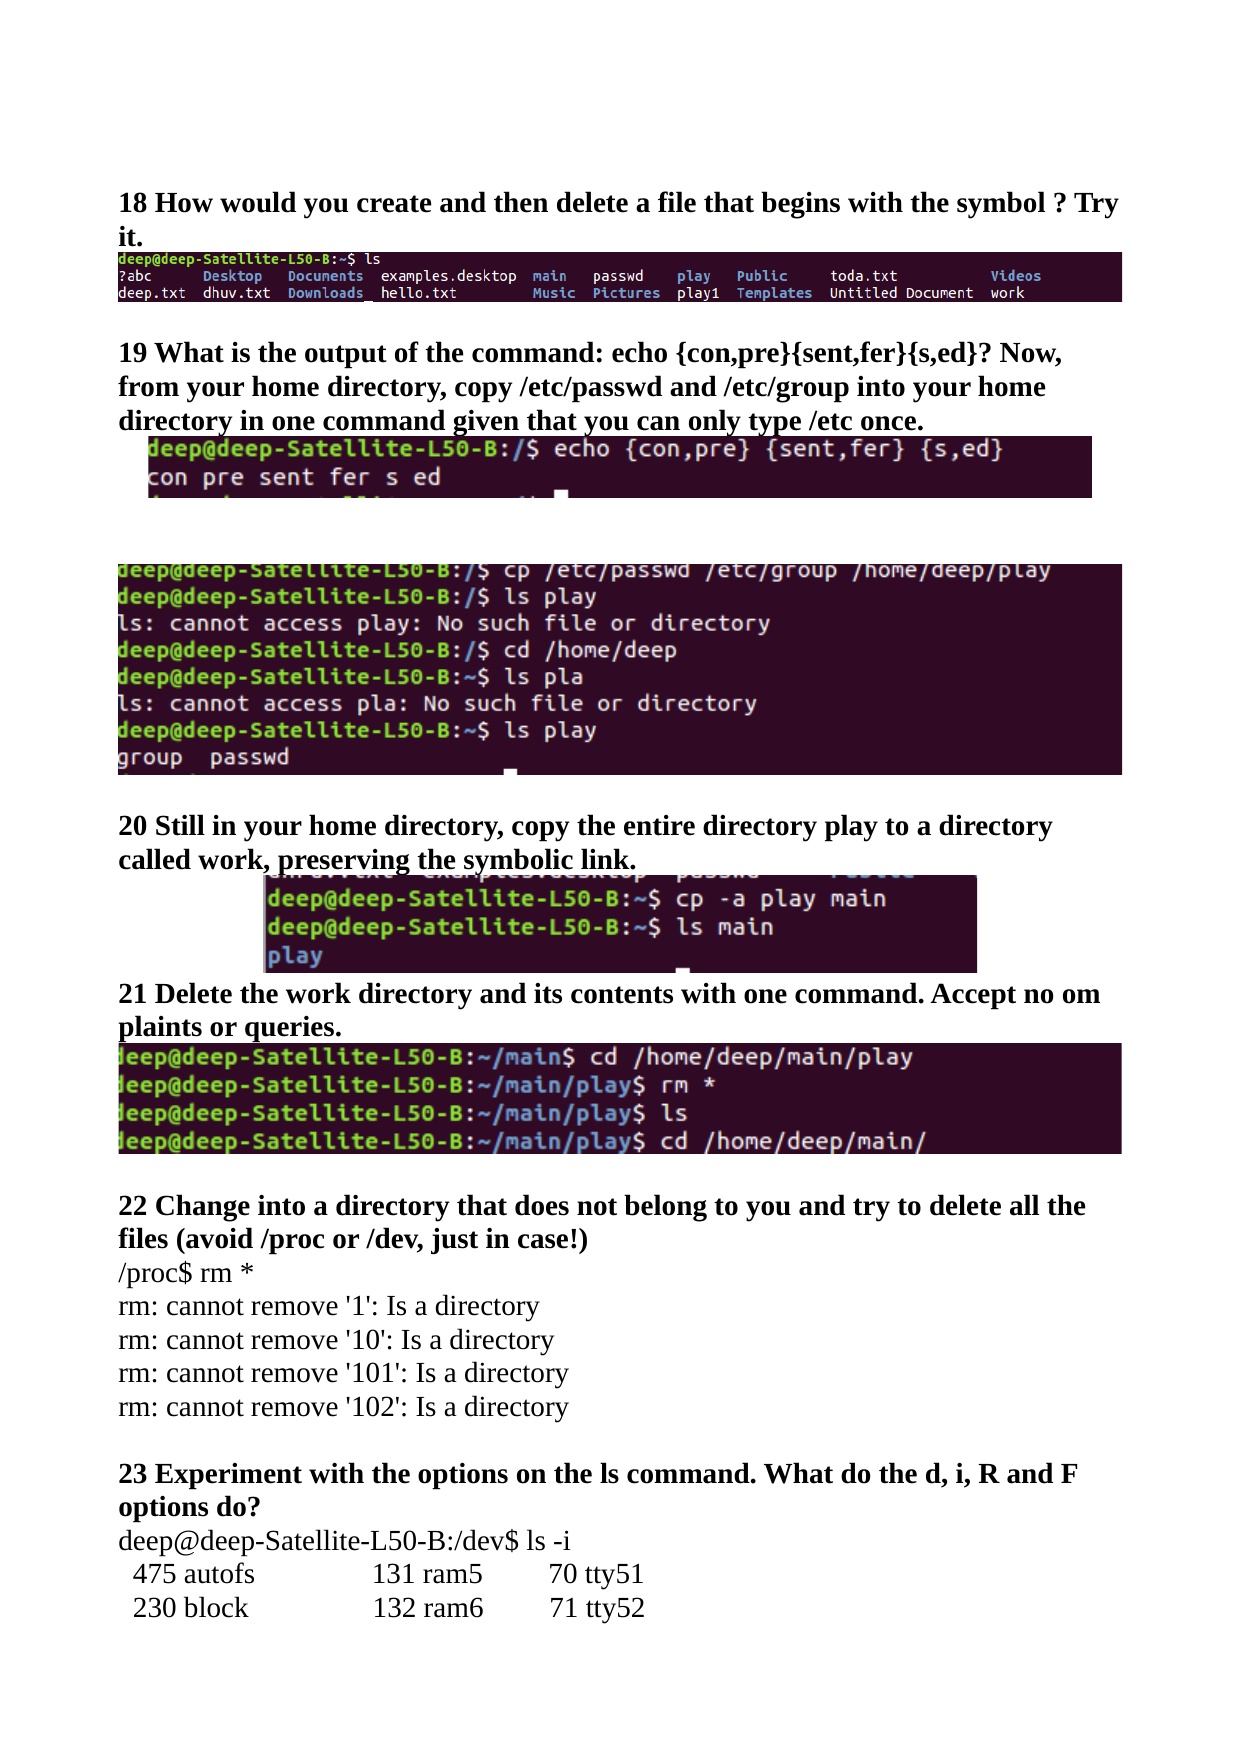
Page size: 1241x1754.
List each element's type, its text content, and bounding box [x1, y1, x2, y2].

text 19 What is the output of the command: echo {con,pre}{sent,fer}{s,ed}? Now, from your home directory, copy /etc/passwd and /etc/group into your home directory in one command given that you can only type /etc once. [118, 336, 1122, 436]
text rm: cannot remove '1': Is a directory [118, 1288, 1122, 1322]
text 20 Still in your home directory, copy the entire directory play to a directory called work, preserving the symbolic link. [118, 808, 1122, 875]
picture [118, 252, 1123, 302]
text rm: cannot remove '102': Is a directory [118, 1389, 1122, 1422]
picture [118, 564, 1123, 775]
text 22 Change into a directory that does not belong to you and try to delete all the files (avoid /proc or /dev, just in case!) [118, 1188, 1122, 1255]
text 21 Delete the work directory and its contents with one command. Accept no om plaints or queries. [118, 976, 1122, 1043]
text 475 autofs 131 ram5 70 tty51 [118, 1557, 1122, 1590]
text rm: cannot remove '101': Is a directory [118, 1355, 1122, 1389]
picture [118, 1043, 1122, 1154]
text 23 Experiment with the options on the ls command. What do the d, i, R and F options do? [118, 1456, 1122, 1523]
picture [263, 875, 978, 973]
text deep@deep-Satellite-L50-B:/dev$ ls -i [118, 1523, 1122, 1557]
text 18 How would you create and then delete a file that begins with the symbol ? Try it. [118, 185, 1122, 252]
text /proc$ rm * [118, 1255, 1122, 1288]
text 230 block 132 ram6 71 tty52 [118, 1590, 1122, 1624]
text rm: cannot remove '10': Is a directory [118, 1322, 1122, 1355]
picture [148, 436, 1092, 498]
